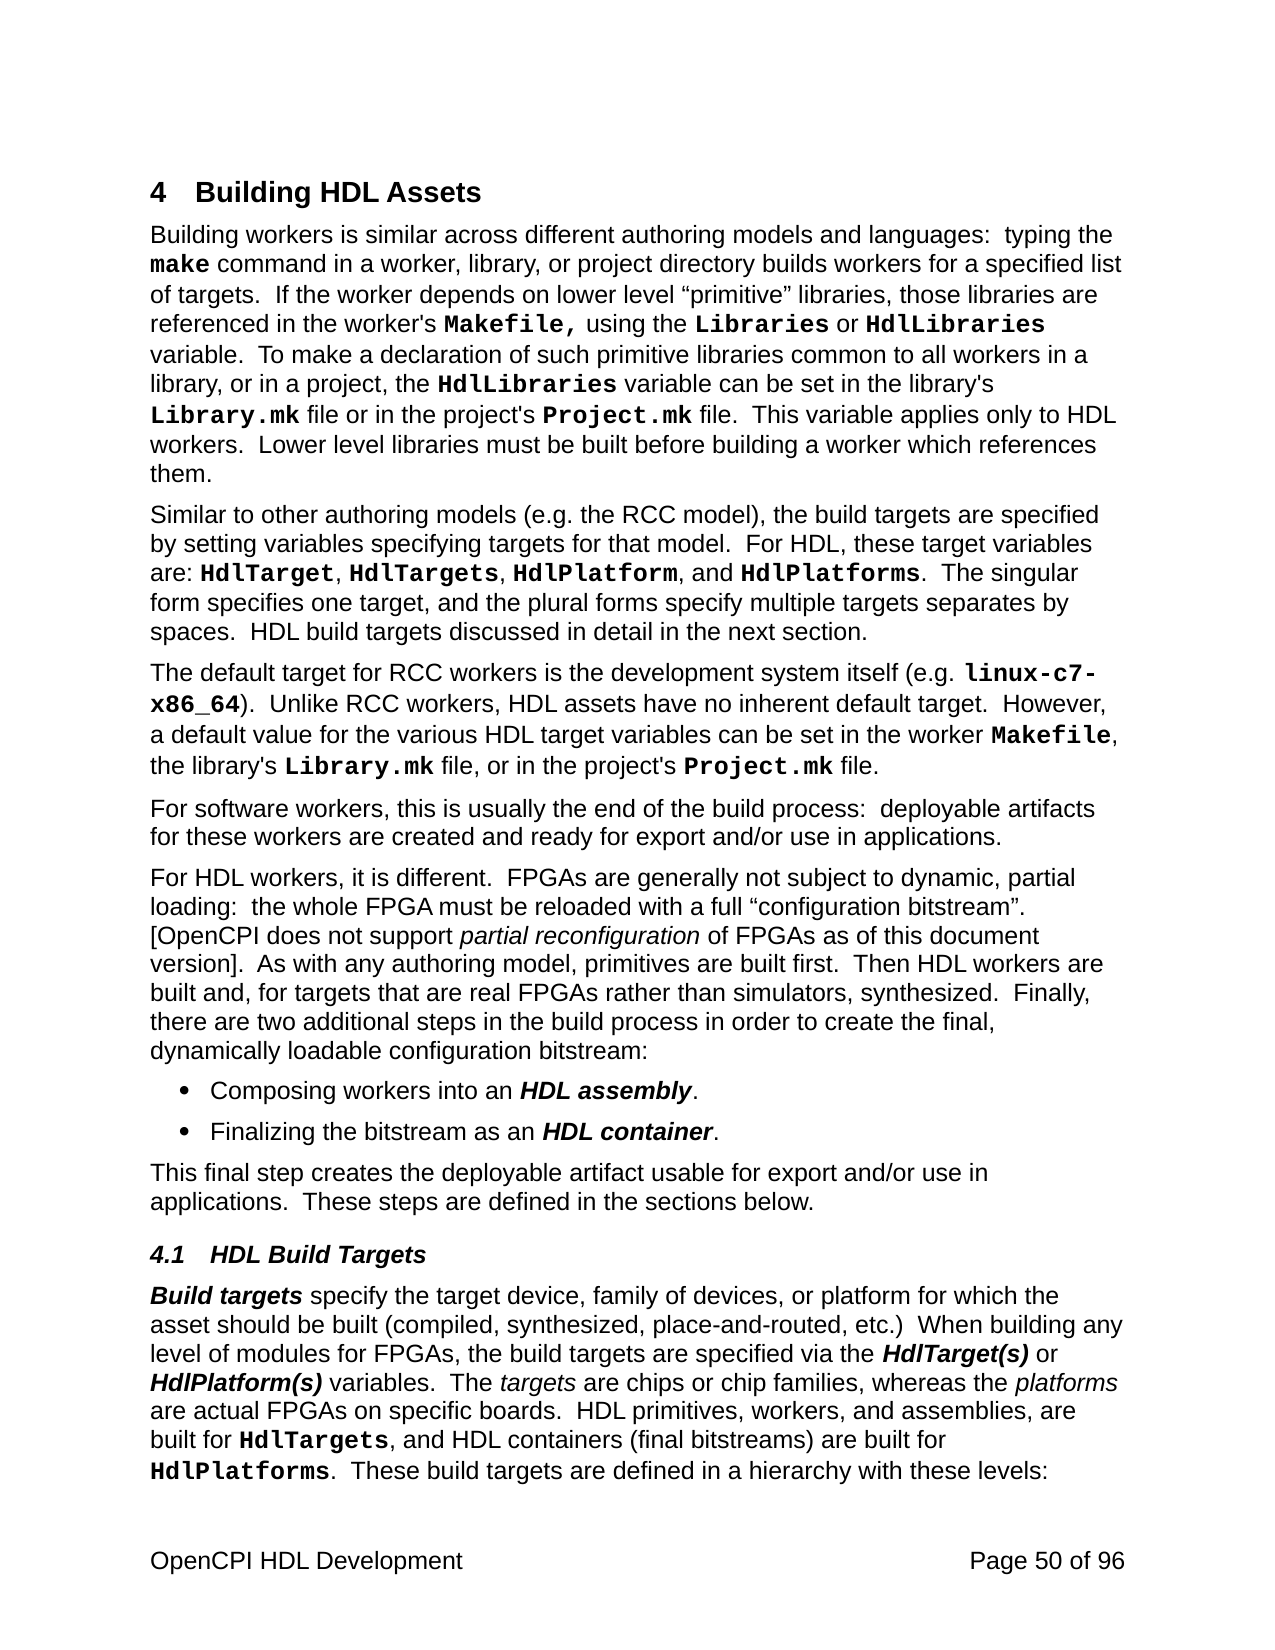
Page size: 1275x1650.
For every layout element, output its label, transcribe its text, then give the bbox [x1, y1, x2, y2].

subtitle Building HDL Assets [150, 175, 1125, 208]
text The default target for RCC workers is the development system itself (e.g. linux-c7-x86_64). Unlike RCC workers, HDL assets have no inherent default target. However, a default value for the various HDL target variables can be set in the worker Makefile, the library's Library.mk file, or in the project's Project.mk file. [150, 658, 1125, 782]
text Building workers is similar across different authoring models and languages: typing the make command in a worker, library, or project directory builds workers for a specified list of targets. If the worker depends on lower level “primitive” libraries, those libraries are referenced in the worker's Makefile, using the Libraries or HdlLibraries variable. To make a declaration of such primitive libraries common to all workers in a library, or in a project, the HdlLibraries variable can be set in the library's Library.mk file or in the project's Project.mk file. This variable applies only to HDL workers. Lower level libraries must be built before building a worker which references them. [150, 221, 1125, 488]
list Composing workers into an HDL assembly. [180, 1076, 1125, 1105]
subtitle HDL Build Targets [150, 1241, 1125, 1269]
list Finalizing the bitstream as an HDL container. [180, 1117, 1125, 1146]
text This final step creates the deployable artifact usable for export and/or use in applications. These steps are defined in the sections below. [150, 1158, 1125, 1216]
text For HDL workers, it is different. FPGAs are generally not subject to dynamic, partial loading: the whole FPGA must be reloaded with a full “configuration bitstream”. [OpenCPI does not support partial reconfiguration of FPGAs as of this document version]. As with any authoring model, primitives are built first. Then HDL workers are built and, for targets that are real FPGAs rather than simulators, synthesized. Finally, there are two additional steps in the build process in order to create the final, dynamically loadable configuration bitstream: [150, 863, 1125, 1064]
text Similar to other authoring models (e.g. the RCC model), the build targets are specified by setting variables specifying targets for that model. For HDL, these target variables are: HdlTarget, HdlTargets, HdlPlatform, and HdlPlatforms. The singular form specifies one target, and the plural forms specify multiple targets separates by spaces. HDL build targets discussed in detail in the next section. [150, 500, 1125, 646]
text For software workers, this is usually the end of the build process: deployable artifacts for these workers are created and ready for export and/or use in applications. [150, 794, 1125, 851]
text Build targets specify the target device, family of devices, or platform for which the asset should be built (compiled, synthesized, place-and-routed, etc.) When building any level of modules for FPGAs, the build targets are specified via the HdlTarget(s) or HdlPlatform(s) variables. The targets are chips or chip families, whereas the platforms are actual FPGAs on specific boards. HDL primitives, workers, and assemblies, are built for HdlTargets, and HDL containers (final bitstreams) are built for HdlPlatforms. These build targets are defined in a hierarchy with these levels: [150, 1281, 1125, 1487]
